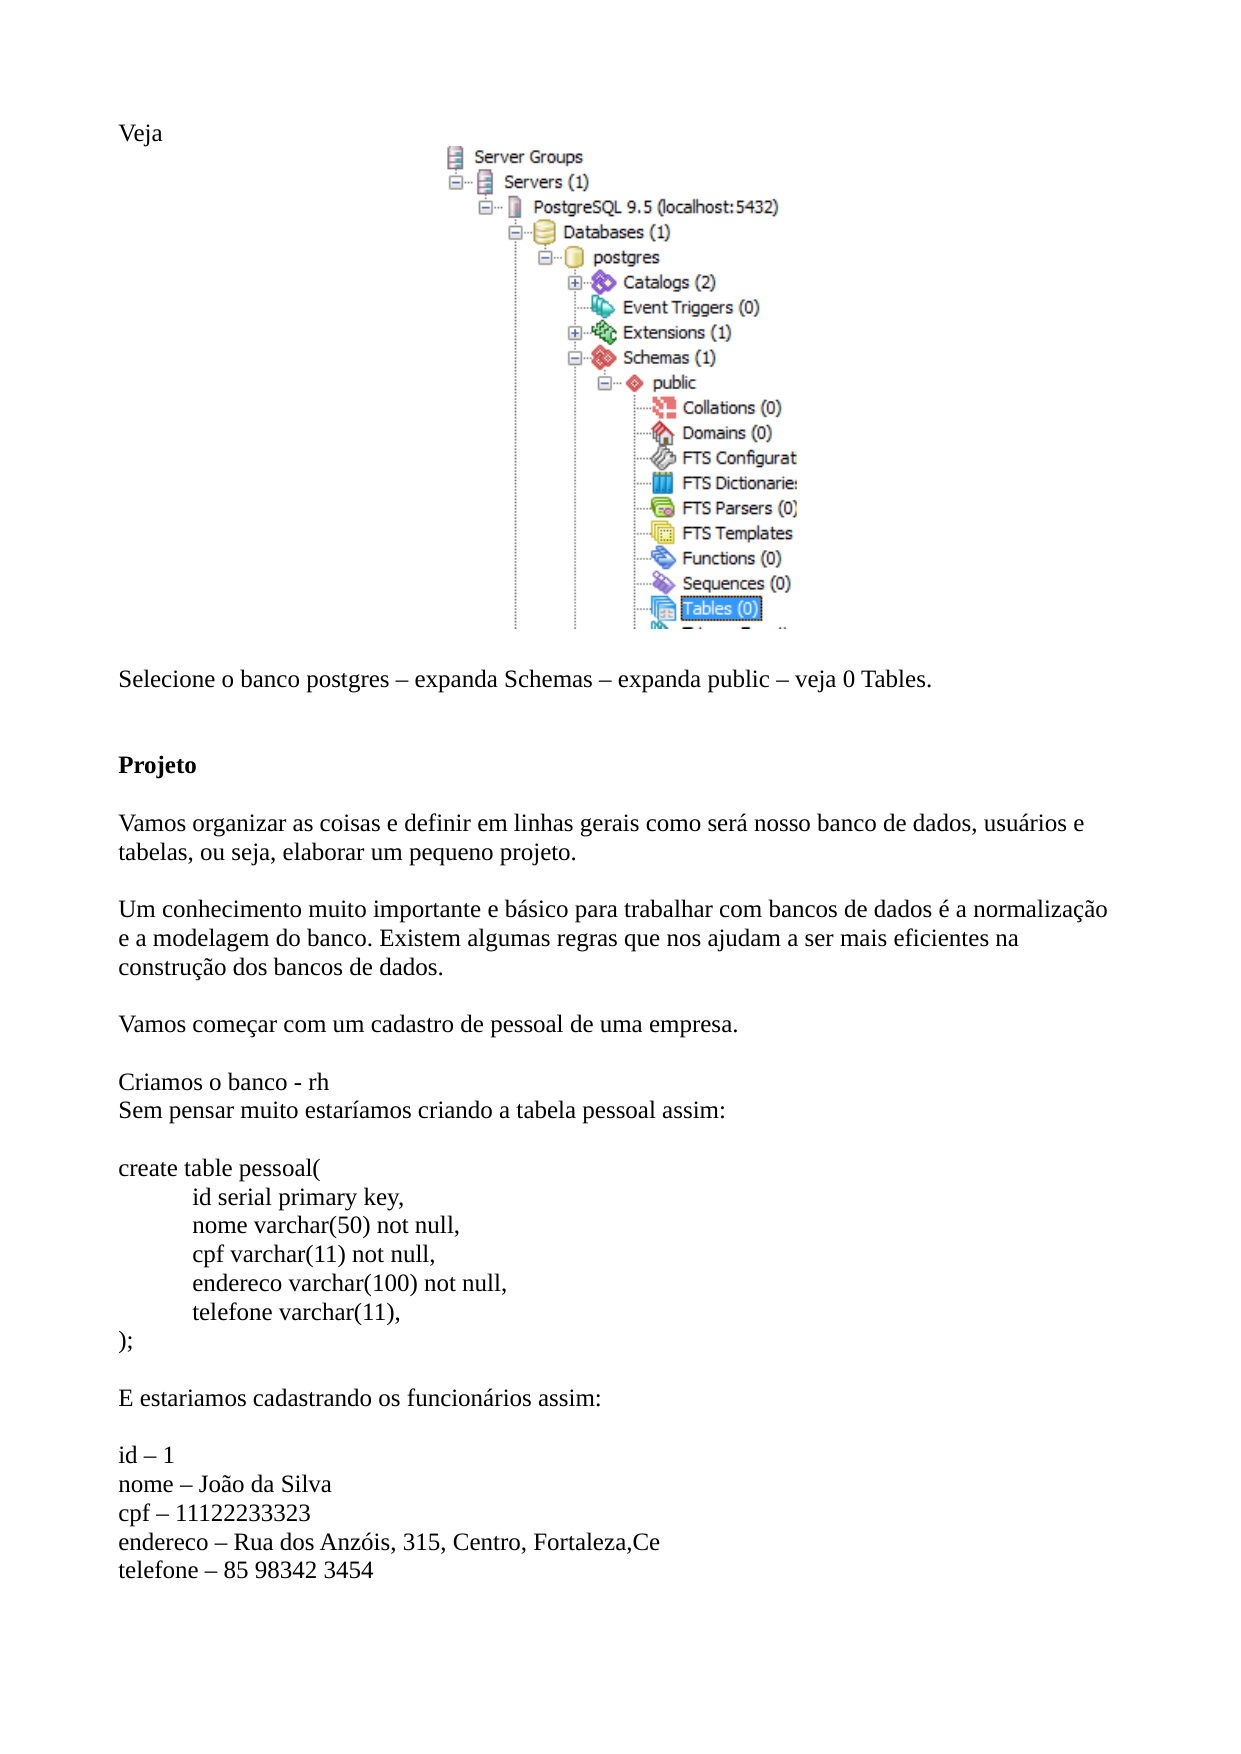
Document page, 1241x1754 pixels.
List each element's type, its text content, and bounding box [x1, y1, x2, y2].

text Vamos organizar as coisas e definir em linhas gerais como será nosso banco de dados, usuários e tabelas, ou seja, elaborar um pequeno projeto. [118, 808, 1122, 866]
text id serial primary key, [118, 1182, 1122, 1211]
text nome – João da Silva [118, 1469, 1122, 1498]
text telefone – 85 98342 3454 [118, 1556, 1122, 1584]
text cpf varchar(11) not null, [118, 1239, 1122, 1268]
text endereco – Rua dos Anzóis, 315, Centro, Fortaleza,Ce [118, 1527, 1122, 1556]
text Selecione o banco postgres – expanda Schemas – expanda public – veja 0 Tables. [118, 664, 1122, 693]
text Veja [118, 118, 1122, 147]
picture [443, 146, 797, 629]
text Vamos começar com um cadastro de pessoal de uma empresa. [118, 1009, 1122, 1038]
text cpf – 11122233323 [118, 1498, 1122, 1527]
text Um conhecimento muito importante e básico para trabalhar com bancos de dados é a normalização e a modelagem do banco. Existem algumas regras que nos ajudam a ser mais eficientes na construção dos bancos de dados. [118, 894, 1122, 981]
text create table pessoal( [118, 1153, 1122, 1182]
text E estariamos cadastrando os funcionários assim: [118, 1383, 1122, 1412]
text telefone varchar(11), [118, 1297, 1122, 1326]
text nome varchar(50) not null, [118, 1211, 1122, 1239]
text Criamos o banco - rh [118, 1067, 1122, 1096]
text ); [118, 1326, 1122, 1354]
text Projeto [118, 751, 1122, 779]
text id – 1 [118, 1441, 1122, 1469]
text Sem pensar muito estaríamos criando a tabela pessoal assim: [118, 1096, 1122, 1124]
text endereco varchar(100) not null, [118, 1268, 1122, 1297]
